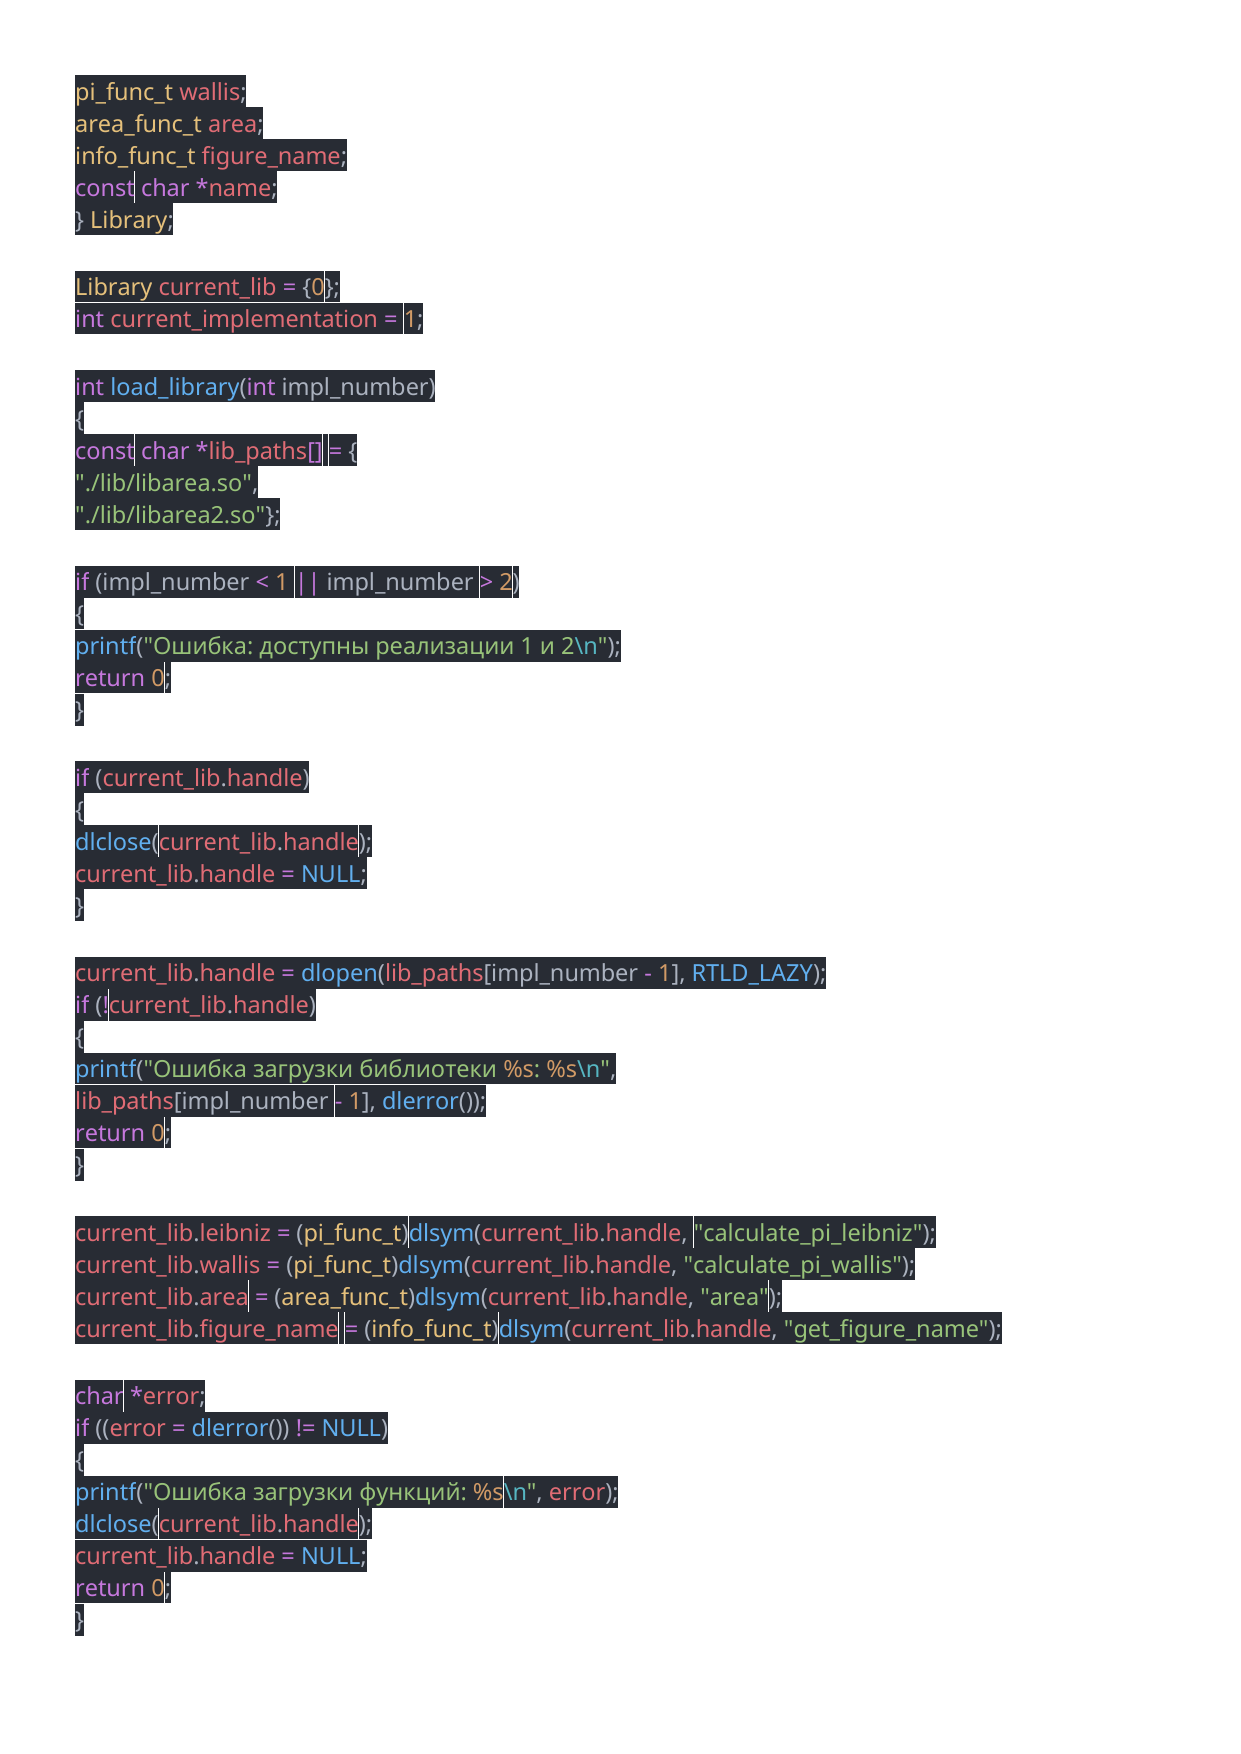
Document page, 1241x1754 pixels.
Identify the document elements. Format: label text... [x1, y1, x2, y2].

text area_func_t area; [75, 107, 1165, 139]
text lib_paths[impl_number - 1], dlerror()); [75, 1084, 1165, 1117]
text if (current_lib.handle) [75, 761, 1165, 793]
text current_lib.wallis = (pi_func_t)dlsym(current_lib.handle, "calculate_pi_wallis"); [75, 1248, 1165, 1280]
text Library current_lib = {0}; [75, 271, 1165, 302]
text return 0; [75, 662, 1165, 693]
text current_lib.handle = NULL; [75, 1539, 1165, 1572]
text return 0; [75, 1572, 1165, 1603]
text current_lib.figure_name = (info_func_t)dlsym(current_lib.handle, "get_figure_name"); [75, 1312, 1165, 1344]
text dlclose(current_lib.handle); [75, 1508, 1165, 1539]
text { [75, 1021, 1165, 1053]
text if (!current_lib.handle) [75, 989, 1165, 1021]
text info_func_t figure_name; [75, 139, 1165, 171]
text char *error; [75, 1380, 1165, 1412]
text pi_func_t wallis; [75, 75, 1165, 107]
text { [75, 598, 1165, 629]
text { [75, 793, 1165, 825]
text const char *name; [75, 171, 1165, 203]
text const char *lib_paths[] = { [75, 434, 1165, 466]
text current_lib.handle = dlopen(lib_paths[impl_number - 1], RTLD_LAZY); [75, 957, 1165, 989]
text if ((error = dlerror()) != NULL) [75, 1412, 1165, 1444]
text int current_implementation = 1; [75, 302, 1165, 334]
text current_lib.leibniz = (pi_func_t)dlsym(current_lib.handle, "calculate_pi_leibniz"); [75, 1216, 1165, 1248]
text dlclose(current_lib.handle); [75, 825, 1165, 857]
text printf("Ошибка: доступны реализации 1 и 2\n"); [75, 629, 1165, 662]
text } [75, 693, 1165, 726]
text printf("Ошибка загрузки функций: %s\n", error); [75, 1476, 1165, 1508]
text "./lib/libarea.so", [75, 466, 1165, 498]
text "./lib/libarea2.so"}; [75, 498, 1165, 530]
text } [75, 1148, 1165, 1181]
text current_lib.area = (area_func_t)dlsym(current_lib.handle, "area"); [75, 1280, 1165, 1312]
text { [75, 1444, 1165, 1476]
text current_lib.handle = NULL; [75, 857, 1165, 889]
text } Library; [75, 203, 1165, 235]
text } [75, 1603, 1165, 1636]
text } [75, 889, 1165, 921]
text return 0; [75, 1117, 1165, 1148]
text { [75, 402, 1165, 434]
text printf("Ошибка загрузки библиотеки %s: %s\n", [75, 1053, 1165, 1084]
text if (impl_number < 1 || impl_number > 2) [75, 566, 1165, 598]
text int load_library(int impl_number) [75, 370, 1165, 402]
